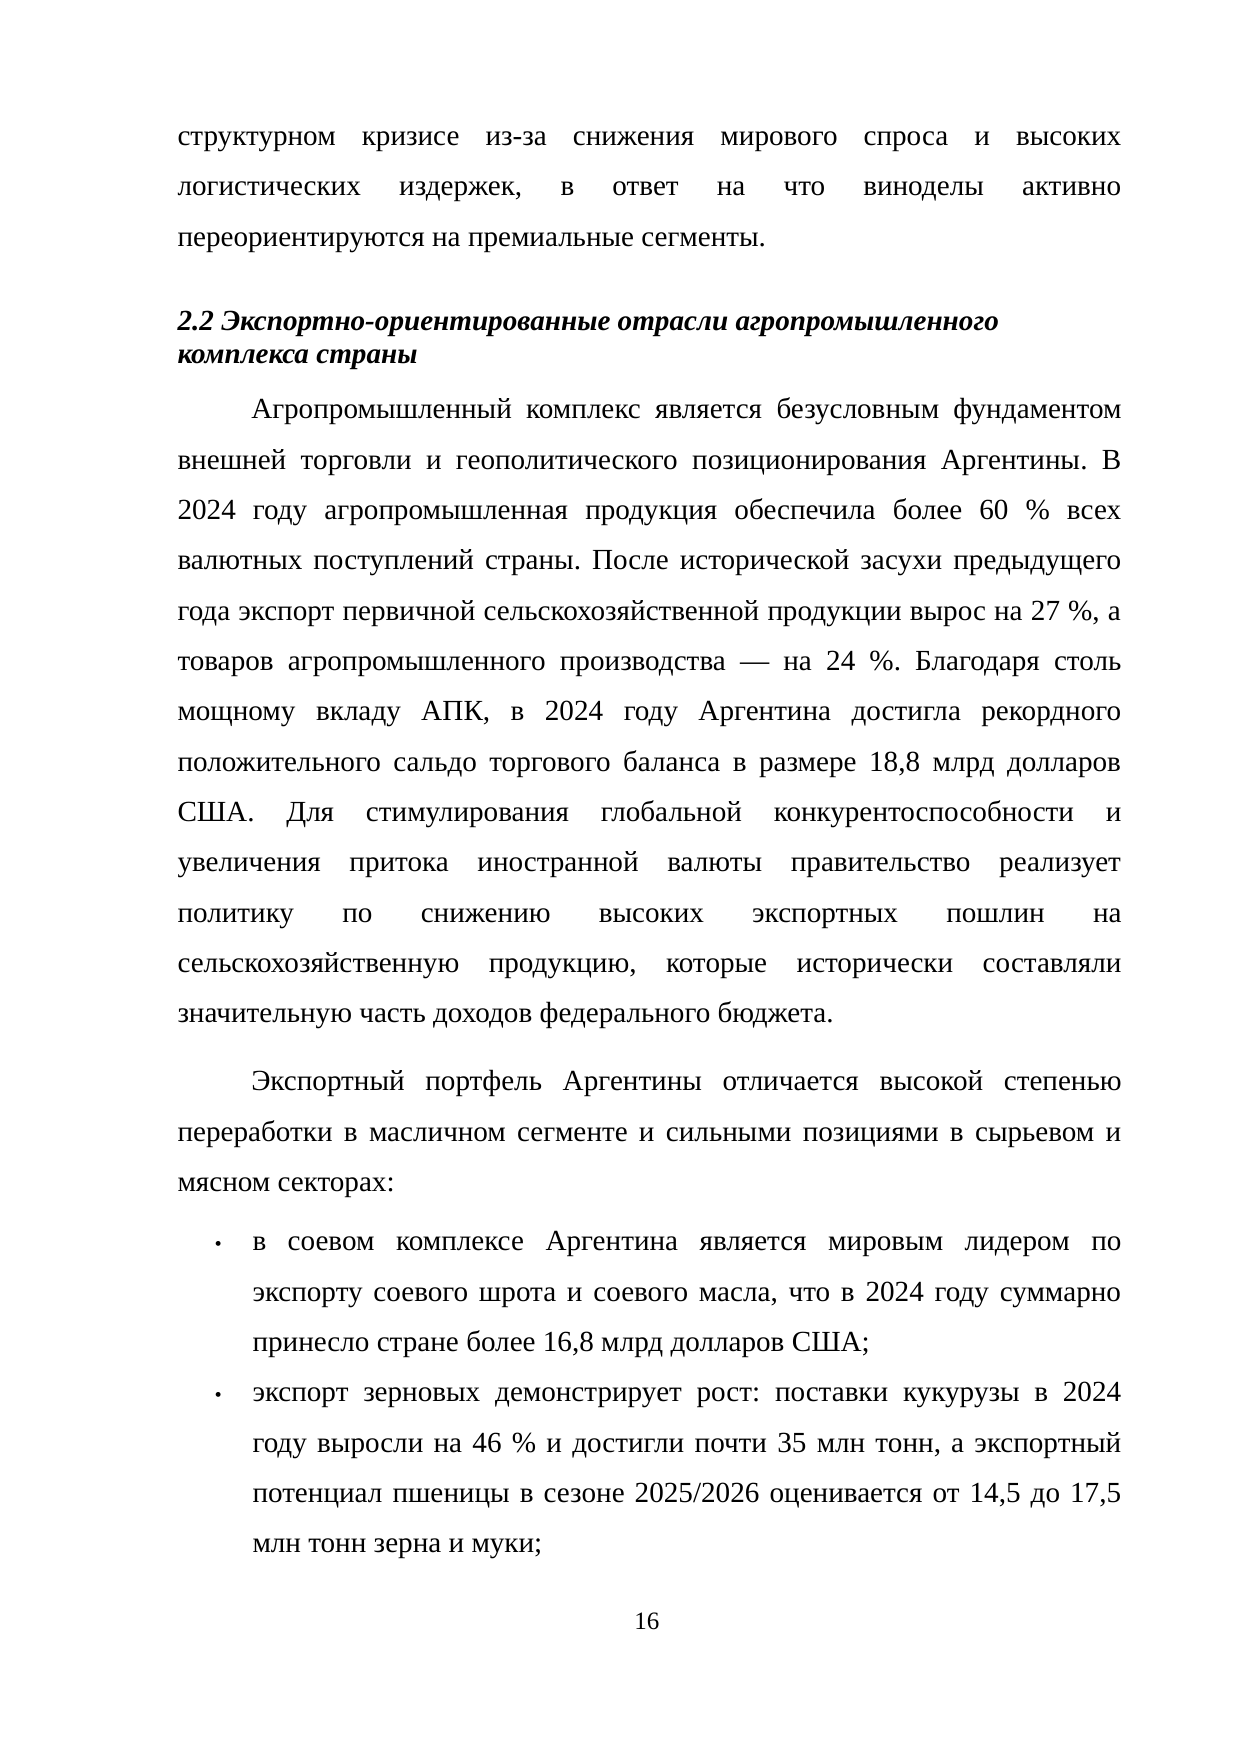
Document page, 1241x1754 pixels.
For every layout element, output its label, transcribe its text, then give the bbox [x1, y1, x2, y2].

subtitle 2.2 Экспортно-ориентированные отрасли агропромышленного комплекса страны [177, 303, 1122, 370]
text Агропромышленный комплекс является безусловным фундаментом внешней торговли и геополитического позиционирования Аргентины. В 2024 году агропромышленная продукция обеспечила более 60 % всех валютных поступлений страны. После исторической засухи предыдущего года экспорт первичной сельскохозяйственной продукции вырос на 27 %, а товаров агропромышленного производства — на 24 %. Благодаря столь мощному вкладу АПК, в 2024 году Аргентина достигла рекордного положительного сальдо торгового баланса в размере 18,8 млрд долларов США. Для стимулирования глобальной конкурентоспособности и увеличения притока иностранной валюты правительство реализует политику по снижению высоких экспортных пошлин на сельскохозяйственную продукцию, которые исторически составляли значительную часть доходов федерального бюджета. [177, 392, 1122, 1029]
text структурном кризисе из-за снижения мирового спроса и высоких логистических издержек, в ответ на что виноделы активно переориентируются на премиальные сегменты. [177, 118, 1122, 252]
list экспорт зерновых демонстрирует рост: поставки кукурузы в 2024 году выросли на 46 % и достигли почти 35 млн тонн, а экспортный потенциал пшеницы в сезоне 2025/2026 оценивается от 14,5 до 17,5 млн тонн зерна и муки; [215, 1374, 1122, 1559]
list в соевом комплексе Аргентина является мировым лидером по экспорту соевого шрота и соевого масла, что в 2024 году суммарно принесло стране более 16,8 млрд долларов США; [215, 1223, 1122, 1358]
text Экспортный портфель Аргентины отличается высокой степенью переработки в масличном сегменте и сильными позициями в сырьевом и мясном секторах: [177, 1063, 1122, 1198]
